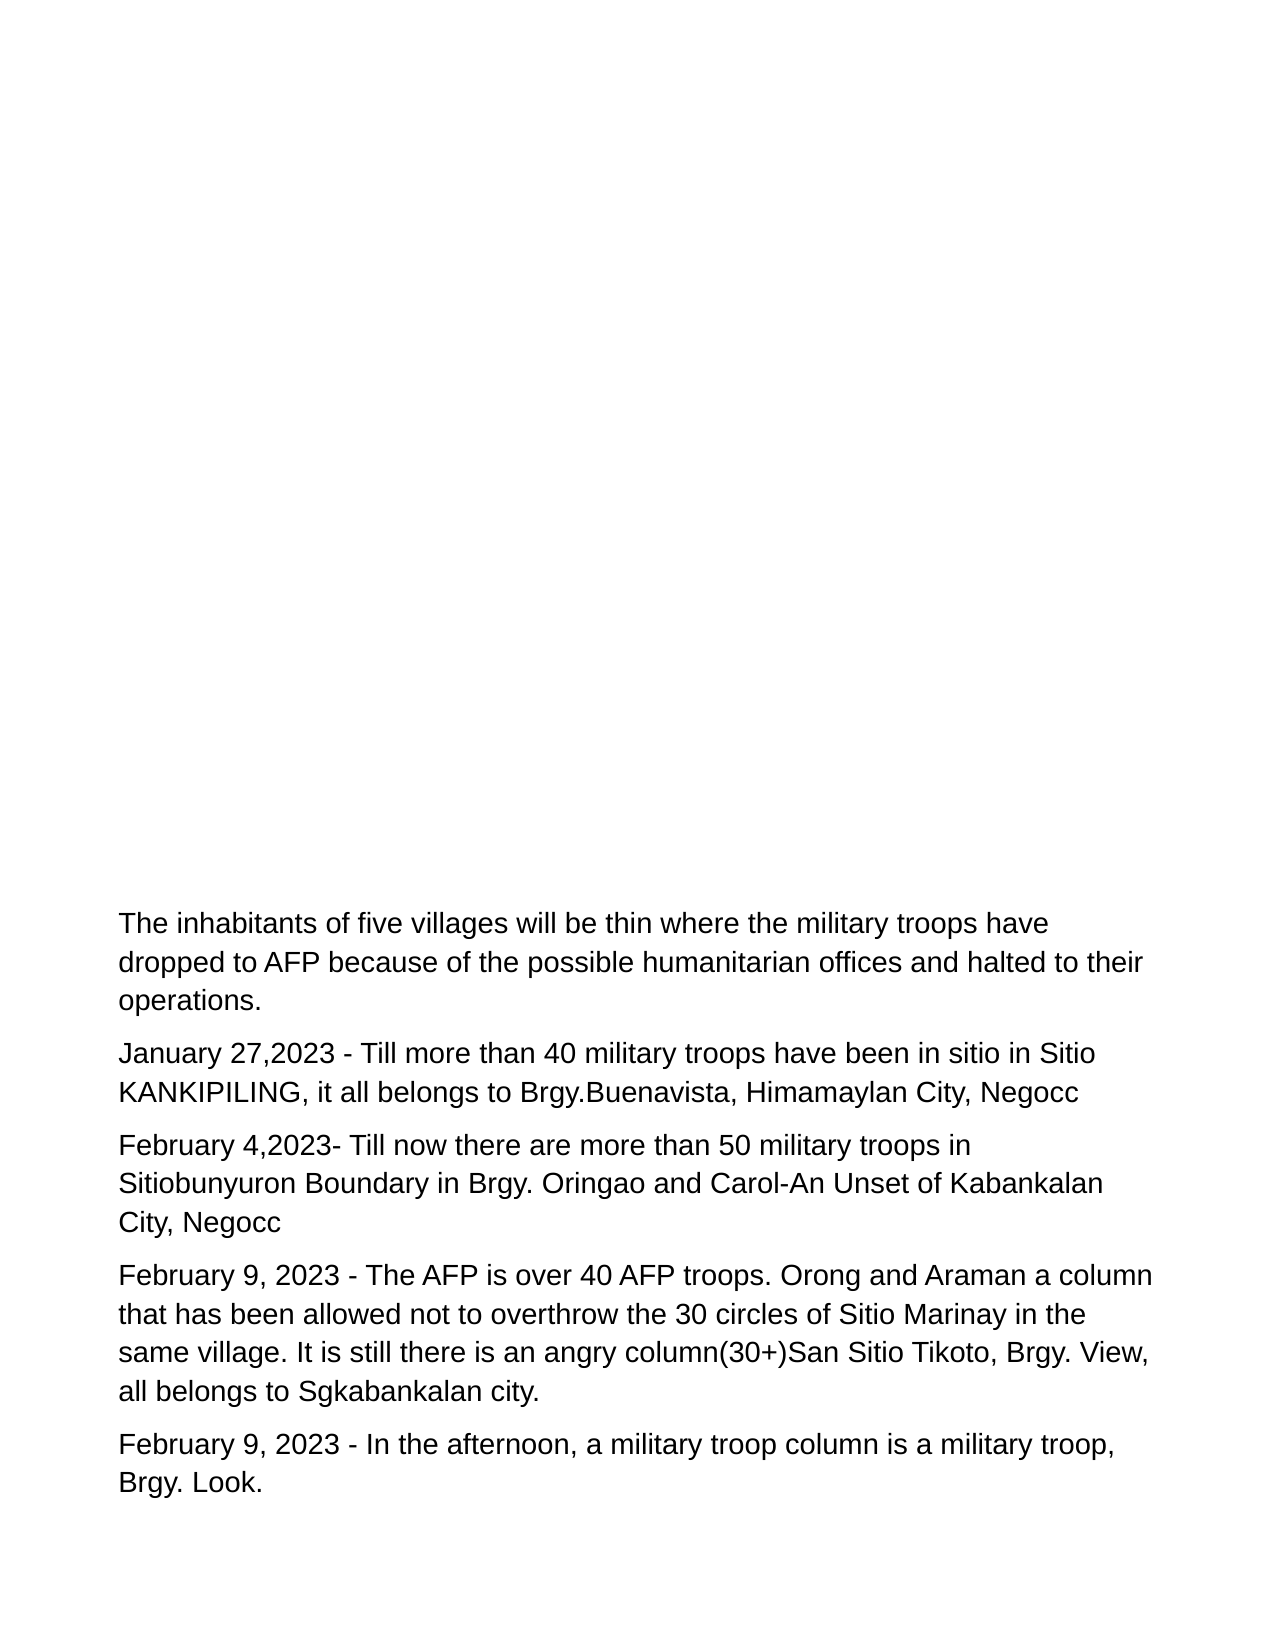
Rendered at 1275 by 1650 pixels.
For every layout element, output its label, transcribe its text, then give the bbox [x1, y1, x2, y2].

text The inhabitants of five villages will be thin where the military troops have dropped to AFP because of the possible humanitarian offices and halted to their operations. [118, 118, 1157, 1017]
text February 9, 2023 - In the afternoon, a military troop column is a military troop, Brgy. Look. [118, 1427, 1157, 1499]
text February 9, 2023 - The AFP is over 40 AFP troops. Orong and Araman a column that has been allowed not to overthrow the 30 circles of Sitio Marinay in the same village. It is still there is an angry column(30+)San Sitio Tikoto, Brgy. View, all belongs to Sgkabankalan city. [118, 1258, 1157, 1407]
text February 4,2023- Till now there are more than 50 military troops in Sitiobunyuron Boundary in Brgy. Oringao and Carol-An Unset of Kabankalan City, Negocc [118, 1128, 1157, 1238]
text January 27,2023 - Till more than 40 military troops have been in sitio in Sitio KANKIPILING, it all belongs to Brgy.Buenavista, Himamaylan City, Negocc [118, 1036, 1157, 1108]
